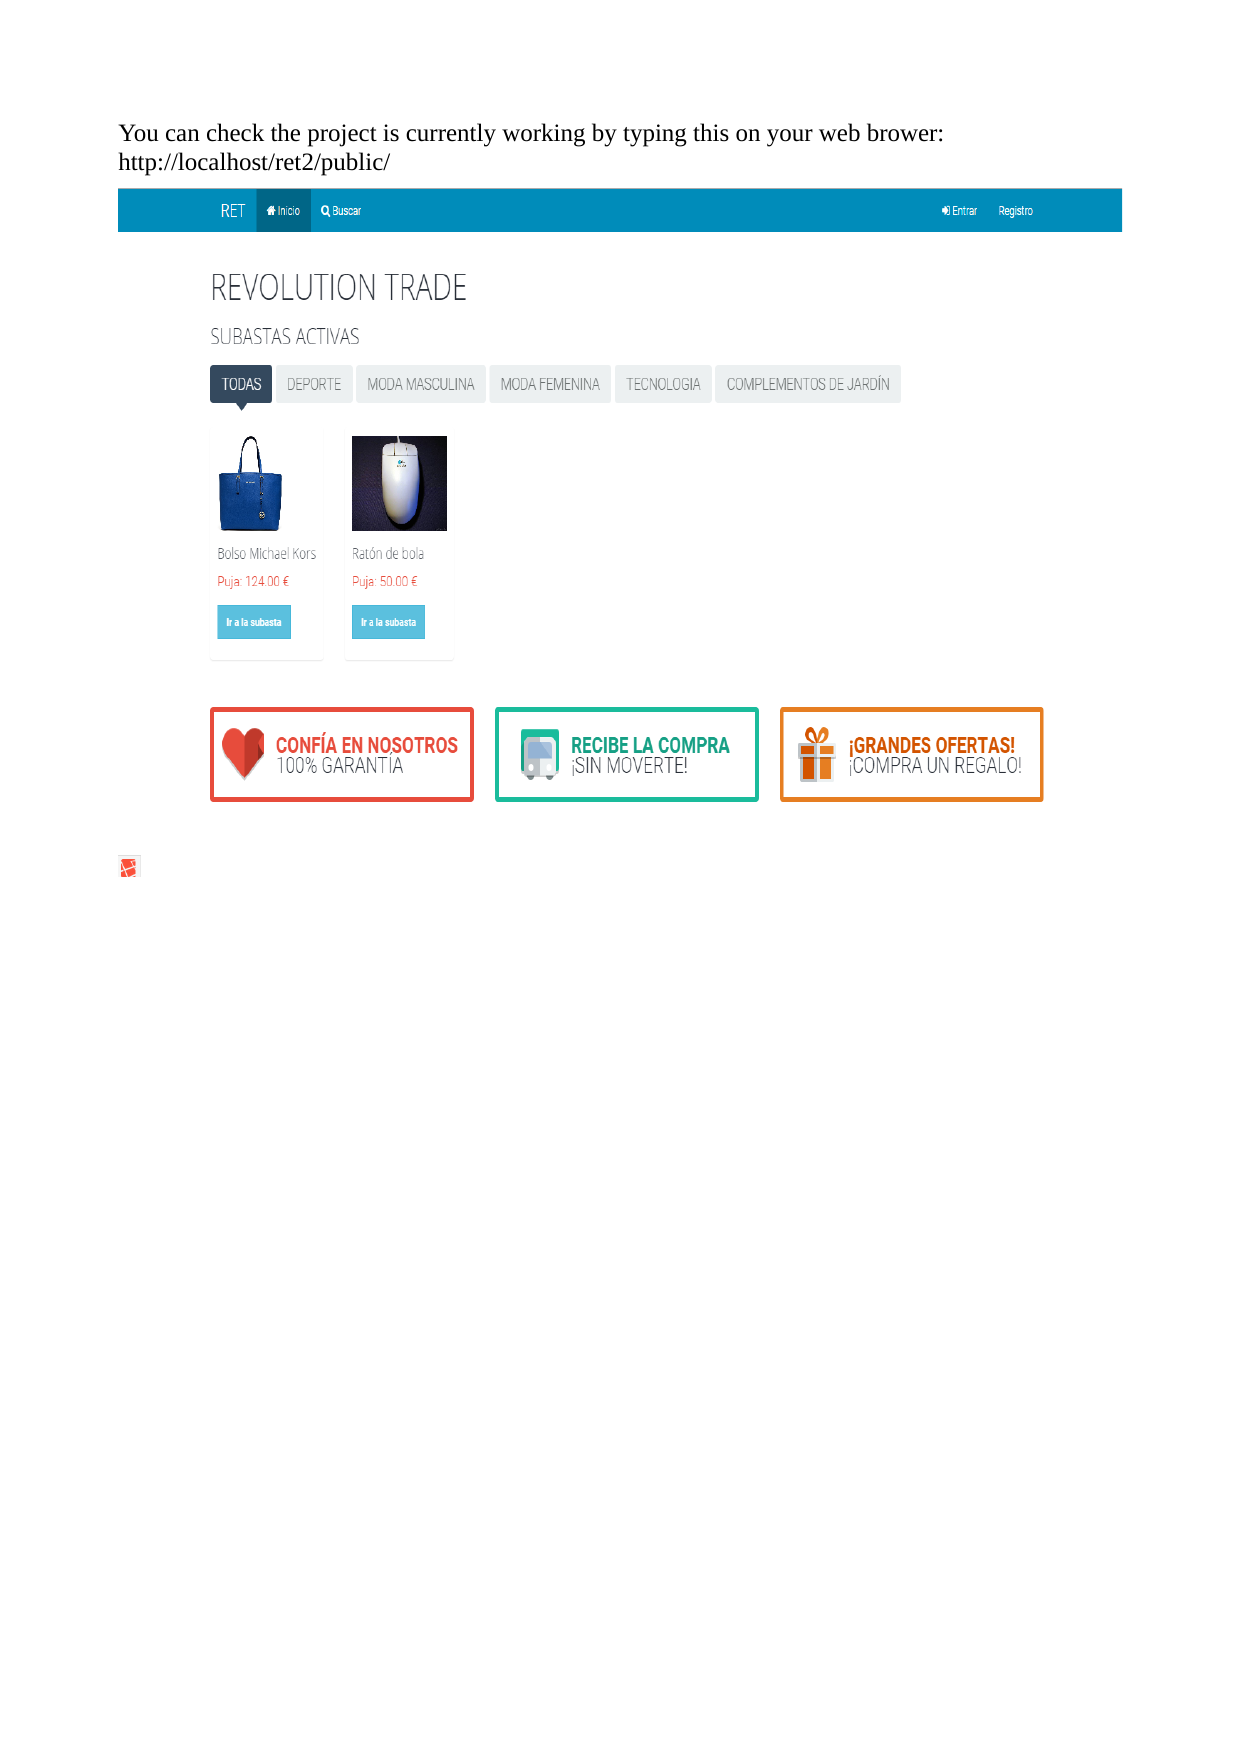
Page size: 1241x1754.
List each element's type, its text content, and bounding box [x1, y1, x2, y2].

text You can check the project is currently working by typing this on your web brower: http://localhost/ret2/public/ [118, 118, 1122, 176]
